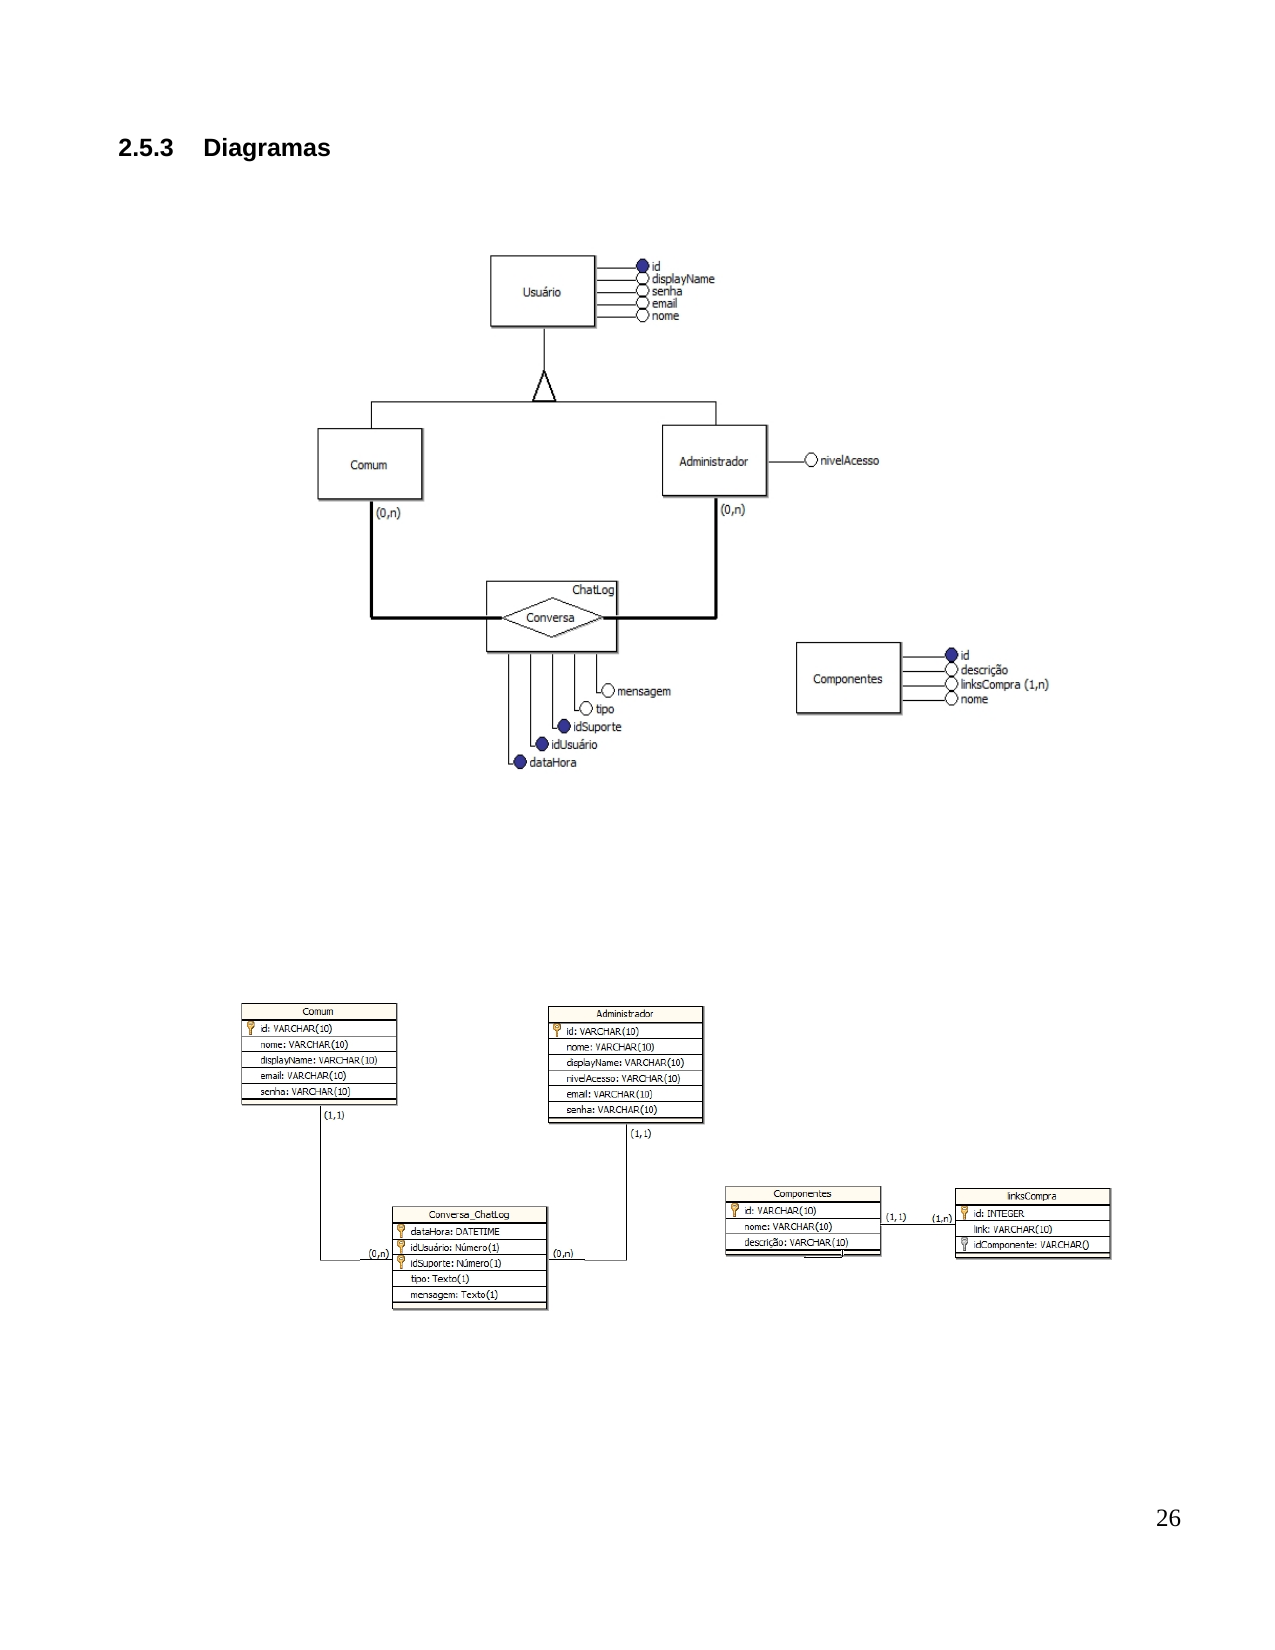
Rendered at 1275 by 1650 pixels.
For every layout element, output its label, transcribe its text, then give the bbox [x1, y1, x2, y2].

picture [253, 203, 1061, 778]
picture [53, 901, 1116, 1315]
subtitle 2.5.3 Diagramas [118, 133, 1181, 161]
